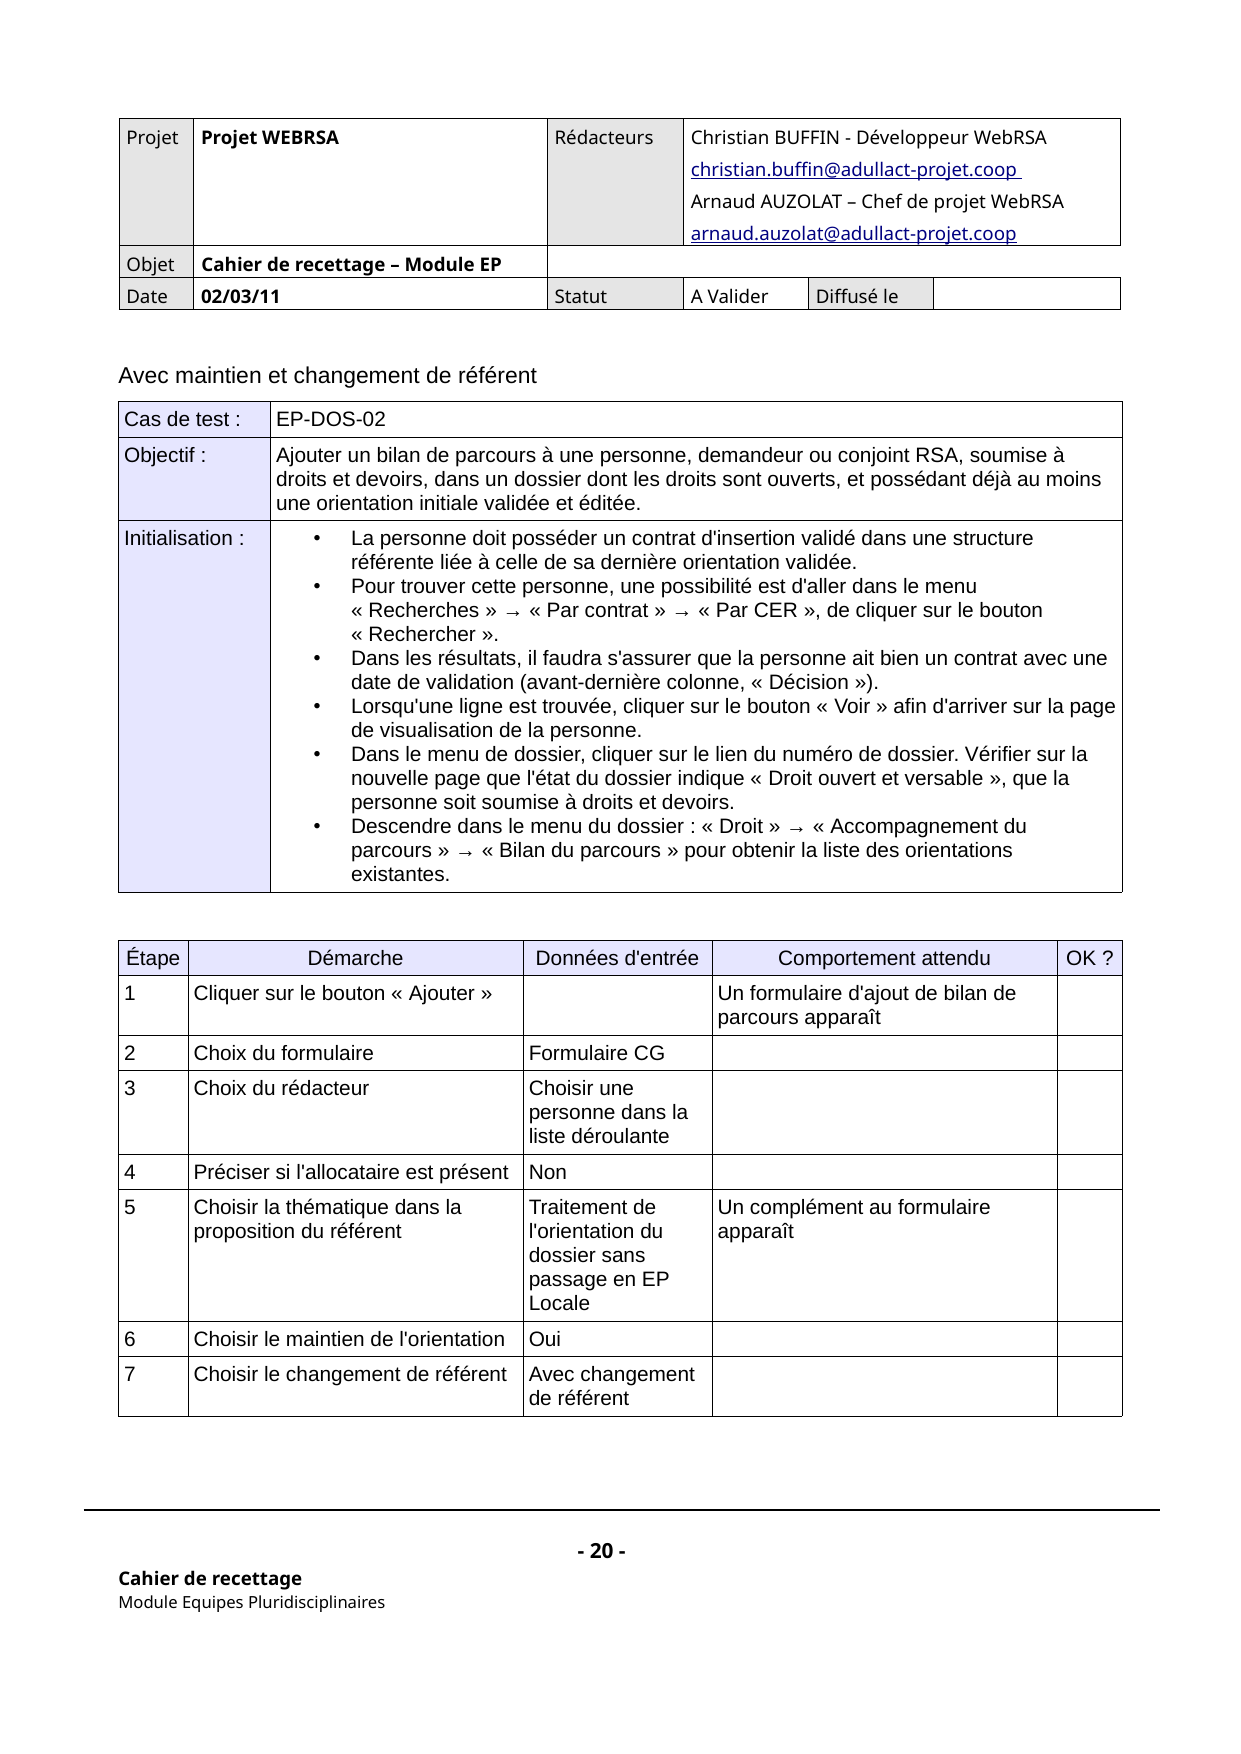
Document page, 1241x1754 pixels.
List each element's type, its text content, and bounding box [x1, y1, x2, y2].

table_cell Choisir le maintien de l'orientation [189, 1322, 523, 1356]
table_cell Objectif : [119, 438, 270, 520]
table_cell 7 [119, 1357, 188, 1416]
table_cell La personne doit posséder un contrat d'insertion validé dans une structure référente liée à celle de sa dernière orientation validée. Pour trouver cette personne, une possibilité est d'aller dans le menu « Recherches » → « Par contrat » → « Par CER », de cliquer sur le bouton « Rechercher ». Dans les résultats, il faudra s'assurer que la personne ait bien un contrat avec une date de validation (avant-dernière colonne, « Décision »). Lorsqu'une ligne est trouvée, cliquer sur le bouton « Voir » afin d'arriver sur la page de visualisation de la personne. Dans le menu de dossier, cliquer sur le lien du numéro de dossier. Vérifier sur la nouvelle page que l'état du dossier indique « Droit ouvert et versable », que la personne soit soumise à droits et devoirs. Descendre dans le menu du dossier : « Droit » → « Accompagnement du parcours » → « Bilan du parcours » pour obtenir la liste des orientations existantes. [271, 521, 1122, 892]
table_cell Choix du formulaire [189, 1036, 523, 1070]
table_cell [713, 1036, 1057, 1070]
table_cell 1 [119, 976, 188, 1035]
table_cell [713, 1322, 1057, 1356]
table_cell Oui [524, 1322, 712, 1356]
table_cell Cliquer sur le bouton « Ajouter » [189, 976, 523, 1035]
table_cell 6 [119, 1322, 188, 1356]
table_header Cas de test : [119, 402, 270, 437]
table_header Données d'entrée [524, 941, 712, 975]
table_cell Choisir une personne dans la liste déroulante [524, 1071, 712, 1154]
table_header EP-DOS-02 [271, 402, 1122, 437]
table_cell Traitement de l'orientation du dossier sans passage en EP Locale [524, 1190, 712, 1321]
table_cell [1058, 1036, 1122, 1070]
table_cell [1058, 976, 1122, 1035]
table_cell Préciser si l'allocataire est présent [189, 1155, 523, 1189]
table_header OK ? [1058, 941, 1122, 975]
table_cell Choisir la thématique dans la proposition du référent [189, 1190, 523, 1321]
table_header Étape [119, 941, 188, 975]
table_cell [713, 1155, 1057, 1189]
table_cell Avec changement de référent [524, 1357, 712, 1416]
table_cell 5 [119, 1190, 188, 1321]
table_cell [524, 976, 712, 1035]
table_cell 4 [119, 1155, 188, 1189]
table_cell [713, 1357, 1057, 1416]
table_cell Formulaire CG [524, 1036, 712, 1070]
table_cell [1058, 1357, 1122, 1416]
table_cell Choix du rédacteur [189, 1071, 523, 1154]
table_cell Ajouter un bilan de parcours à une personne, demandeur ou conjoint RSA, soumise à droits et devoirs, dans un dossier dont les droits sont ouverts, et possédant déjà au moins une orientation initiale validée et éditée. [271, 438, 1122, 520]
table_cell Initialisation : [119, 521, 270, 892]
table_cell Non [524, 1155, 712, 1189]
table_cell [1058, 1322, 1122, 1356]
table_header Comportement attendu [713, 941, 1057, 975]
table_cell [1058, 1155, 1122, 1189]
table_cell 2 [119, 1036, 188, 1070]
table_cell [1058, 1071, 1122, 1154]
table_header Démarche [189, 941, 523, 975]
table_cell Un complément au formulaire apparaît [713, 1190, 1057, 1321]
table_cell Un formulaire d'ajout de bilan de parcours apparaît [713, 976, 1057, 1035]
table_cell [1058, 1190, 1122, 1321]
subtitle Avec maintien et changement de référent [118, 362, 1122, 389]
table_cell 3 [119, 1071, 188, 1154]
table_cell Choisir le changement de référent [189, 1357, 523, 1416]
table_cell [713, 1071, 1057, 1154]
